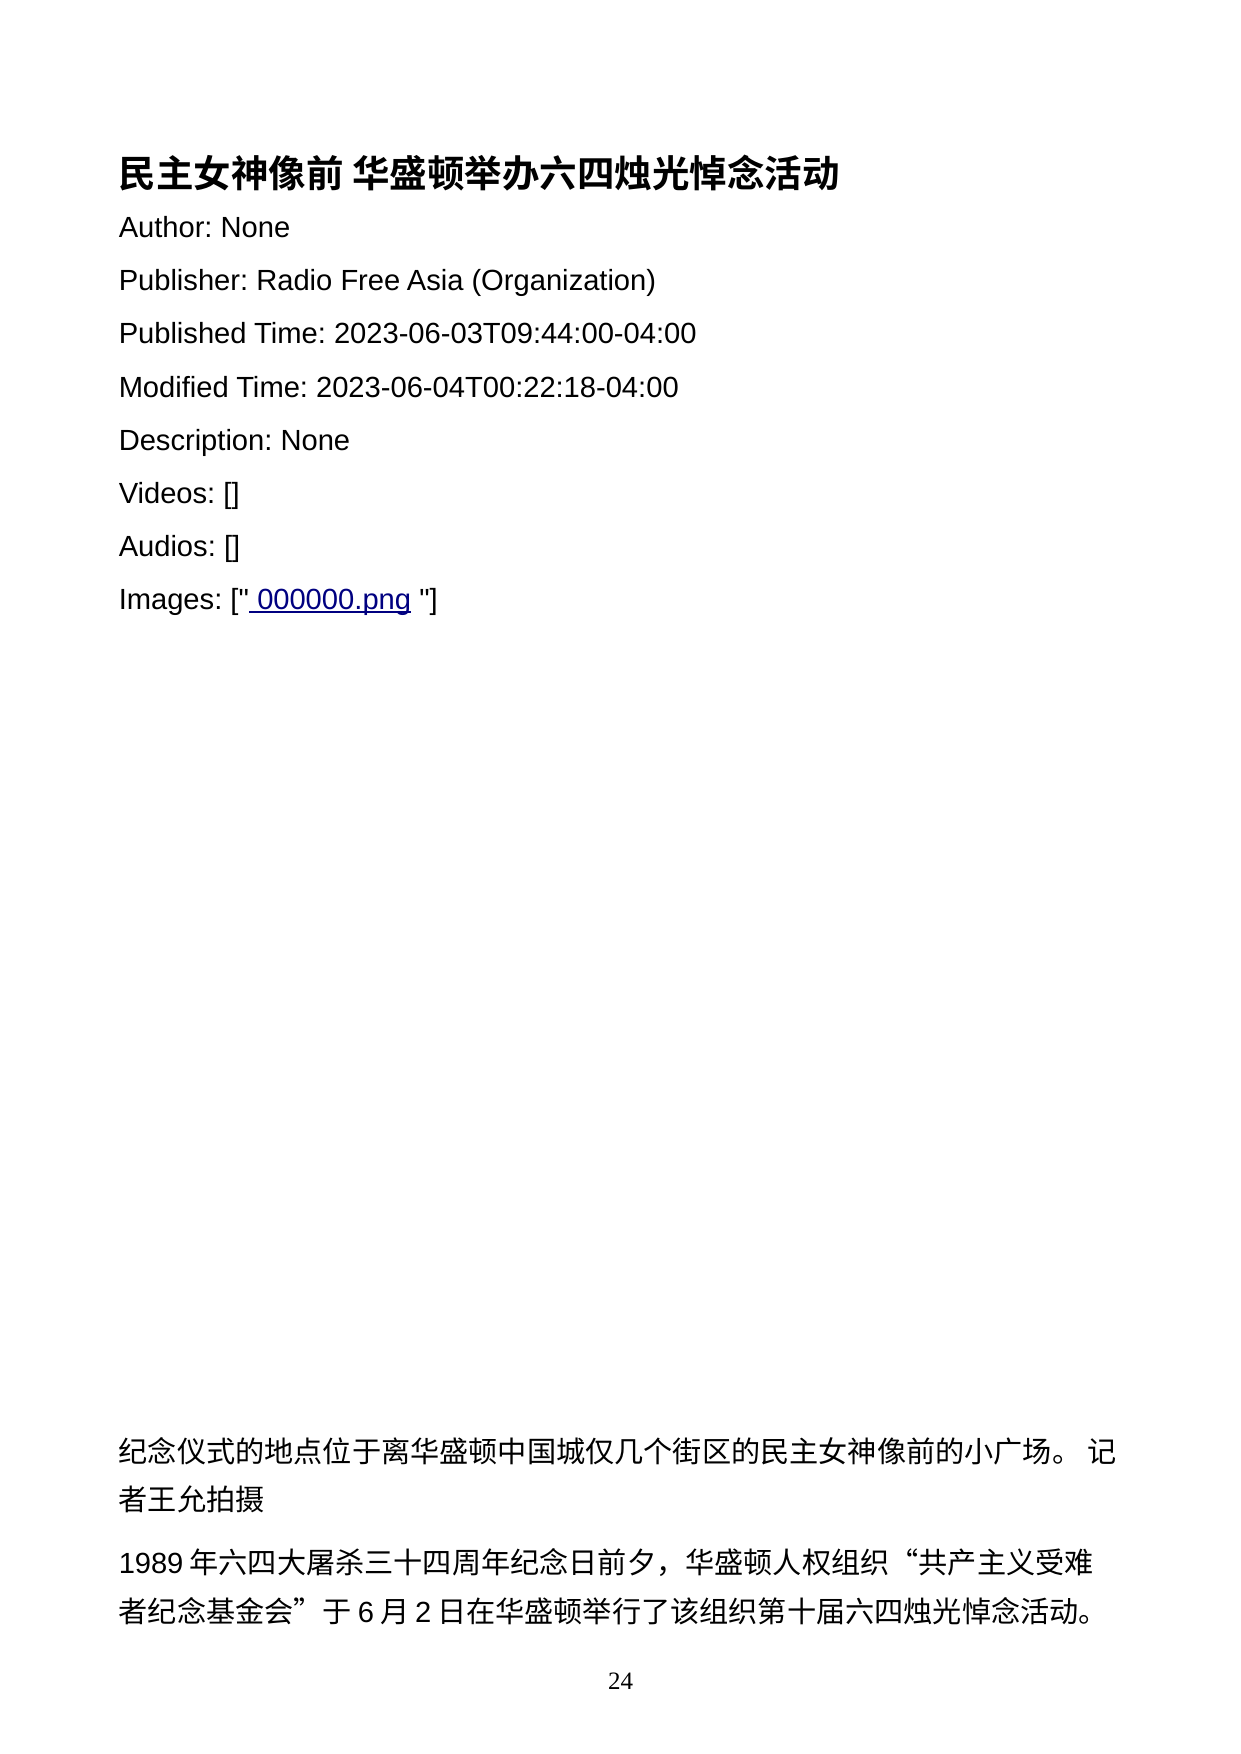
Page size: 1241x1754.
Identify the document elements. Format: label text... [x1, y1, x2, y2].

text Audios: [] [118, 529, 1122, 563]
text 纪念仪式的地点位于离华盛顿中国城仅几个街区的民主女神像前的小广场。 记者王允拍摄 [118, 635, 1122, 1519]
text Published Time: 2023-06-03T09:44:00-04:00 [118, 317, 1122, 350]
text Modified Time: 2023-06-04T00:22:18-04:00 [118, 370, 1122, 403]
text Videos: [] [118, 476, 1122, 509]
text 1989年六四大屠杀三十四周年纪念日前夕，华盛顿人权组织“共产主义受难者纪念基金会”于6月2日在华盛顿举行了该组织第十届六四烛光悼念活动。 [118, 1540, 1122, 1631]
text Publisher: Radio Free Asia (Organization) [118, 263, 1122, 297]
text Author: None [118, 210, 1122, 244]
text Description: None [118, 423, 1122, 456]
text Images: [" 000000.png "] [118, 582, 1122, 616]
subtitle 民主女神像前 华盛顿举办六四烛光悼念活动 [118, 143, 1122, 198]
